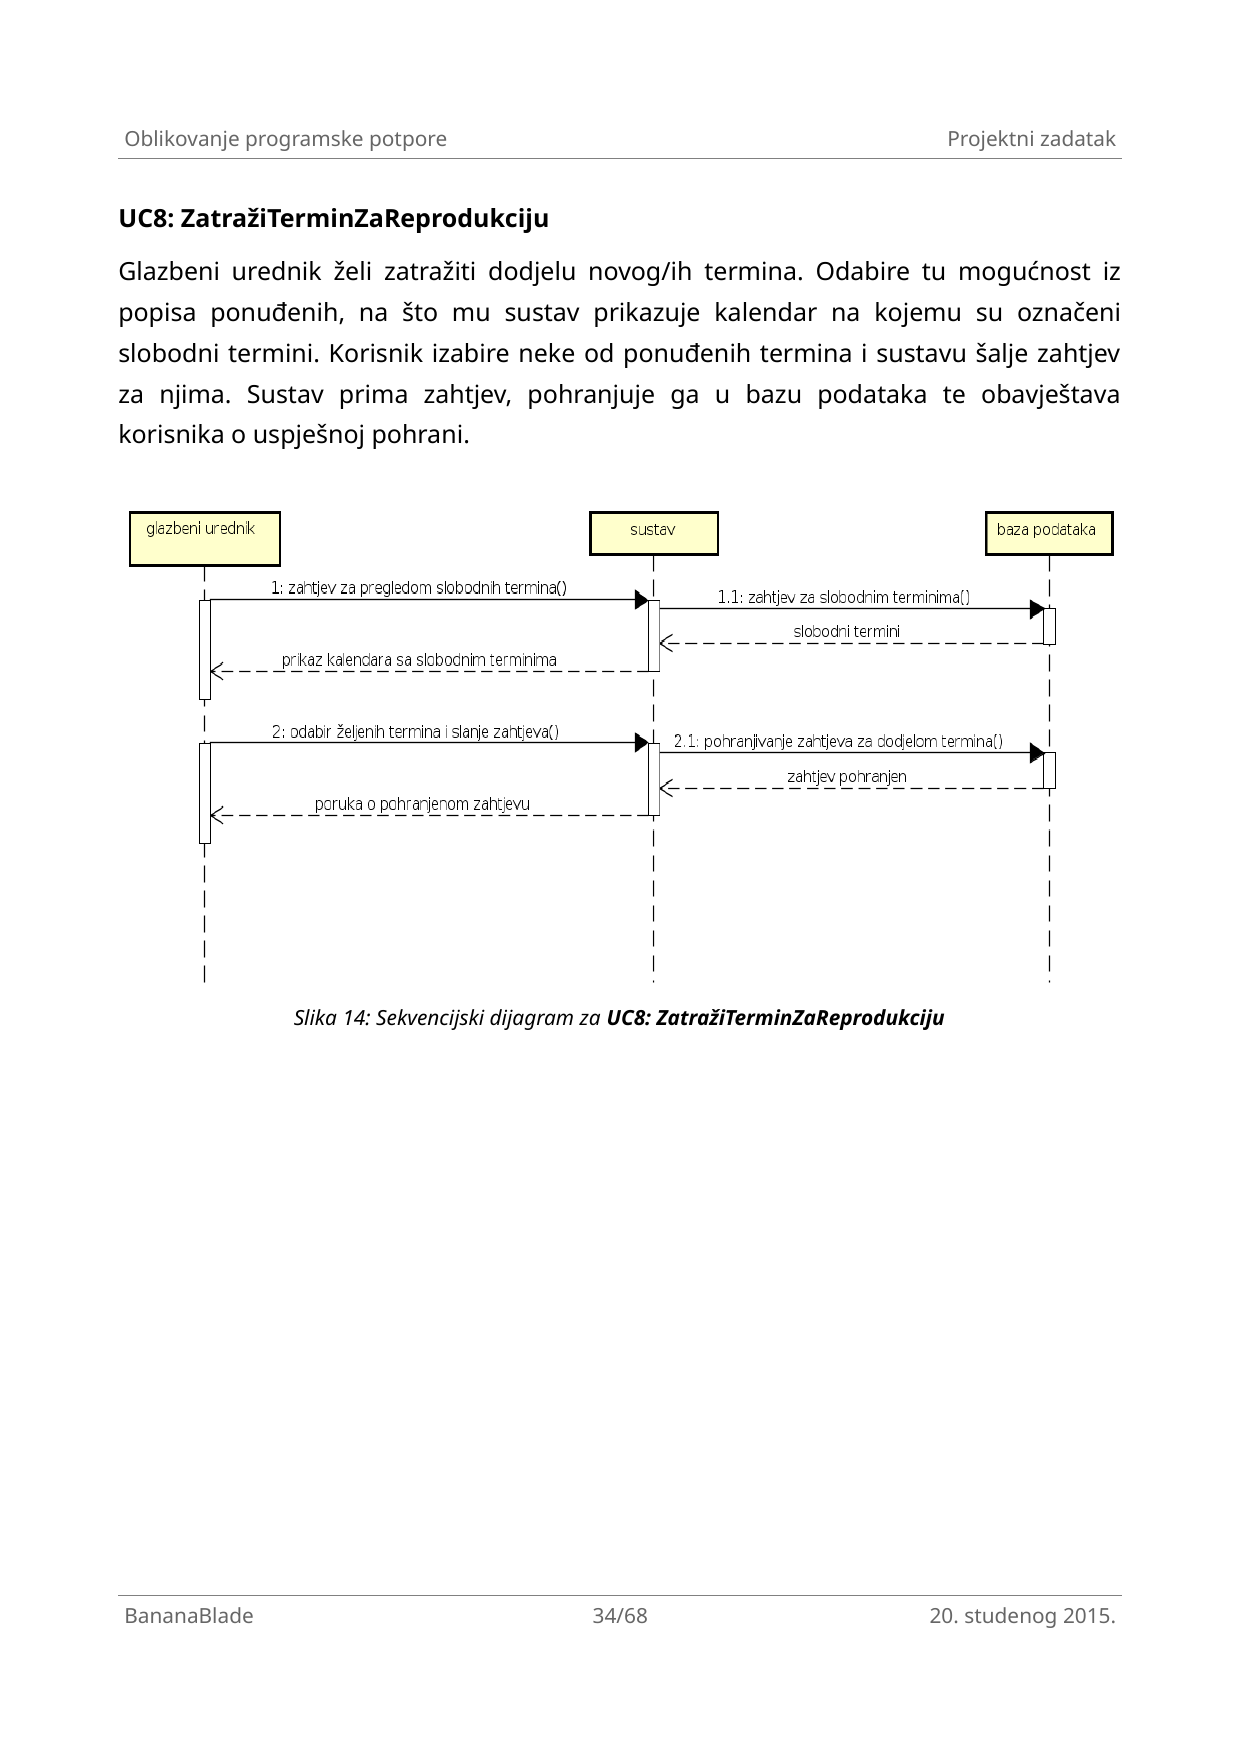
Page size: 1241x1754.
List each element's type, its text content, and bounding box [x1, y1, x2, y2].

picture [118, 500, 1123, 997]
text Slika 14: Sekvencijski dijagram za UC8: ZatražiTerminZaReprodukciju [118, 997, 1122, 1031]
subtitle UC8: ZatražiTerminZaReprodukciju [118, 201, 1122, 234]
text Glazbeni urednik želi zatražiti dodjelu novog/ih termina. Odabire tu mogućnost iz popisa ponuđenih, na što mu sustav prikazuje kalendar na kojemu su označeni slobodni termini. Korisnik izabire neke od ponuđenih termina i sustavu šalje zahtjev za njima. Sustav prima zahtjev, pohranjuje ga u bazu podataka te obavještava korisnika o uspješnoj pohrani. [118, 254, 1122, 451]
